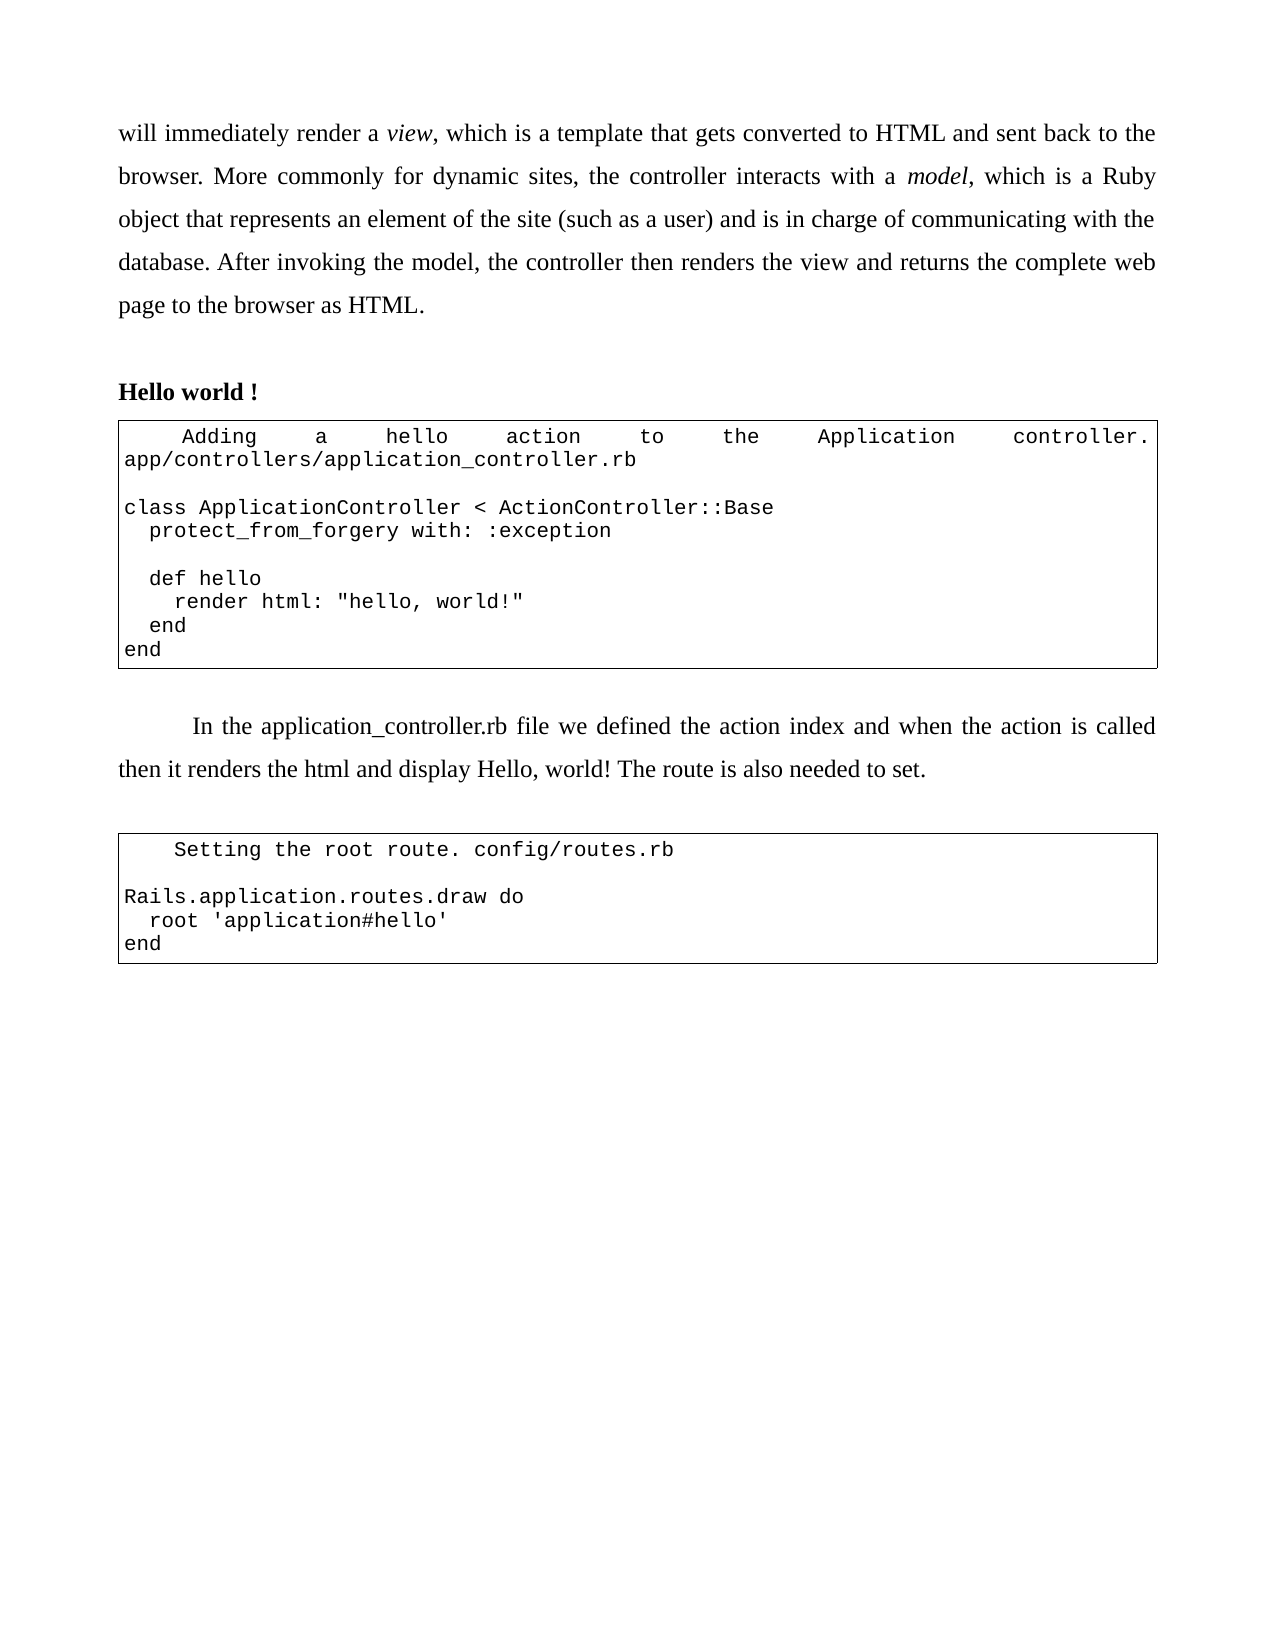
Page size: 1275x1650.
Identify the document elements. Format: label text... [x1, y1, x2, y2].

text Hello world ! [118, 377, 1157, 406]
text In the application_controller.rb file we defined the action index and when the action is called then it renders the html and display Hello, world! The route is also needed to set. [118, 711, 1157, 783]
table_header Adding a hello action to the Application controller. app/controllers/application_controller.rb class ApplicationController < ActionController::Base protect_from_forgery with: :exception def hello render html: "hello, world!" end end [119, 421, 1157, 668]
table_header Setting the root route. config/routes.rb Rails.application.routes.draw do root 'application#hello' end [119, 834, 1157, 963]
text will immediately render a view, which is a template that gets converted to HTML and sent back to the browser. More commonly for dynamic sites, the controller interacts with a model, which is a Ruby object that represents an element of the site (such as a user) and is in charge of communicating with the database. After invoking the model, the controller then renders the view and returns the complete web page to the browser as HTML. [118, 118, 1157, 319]
